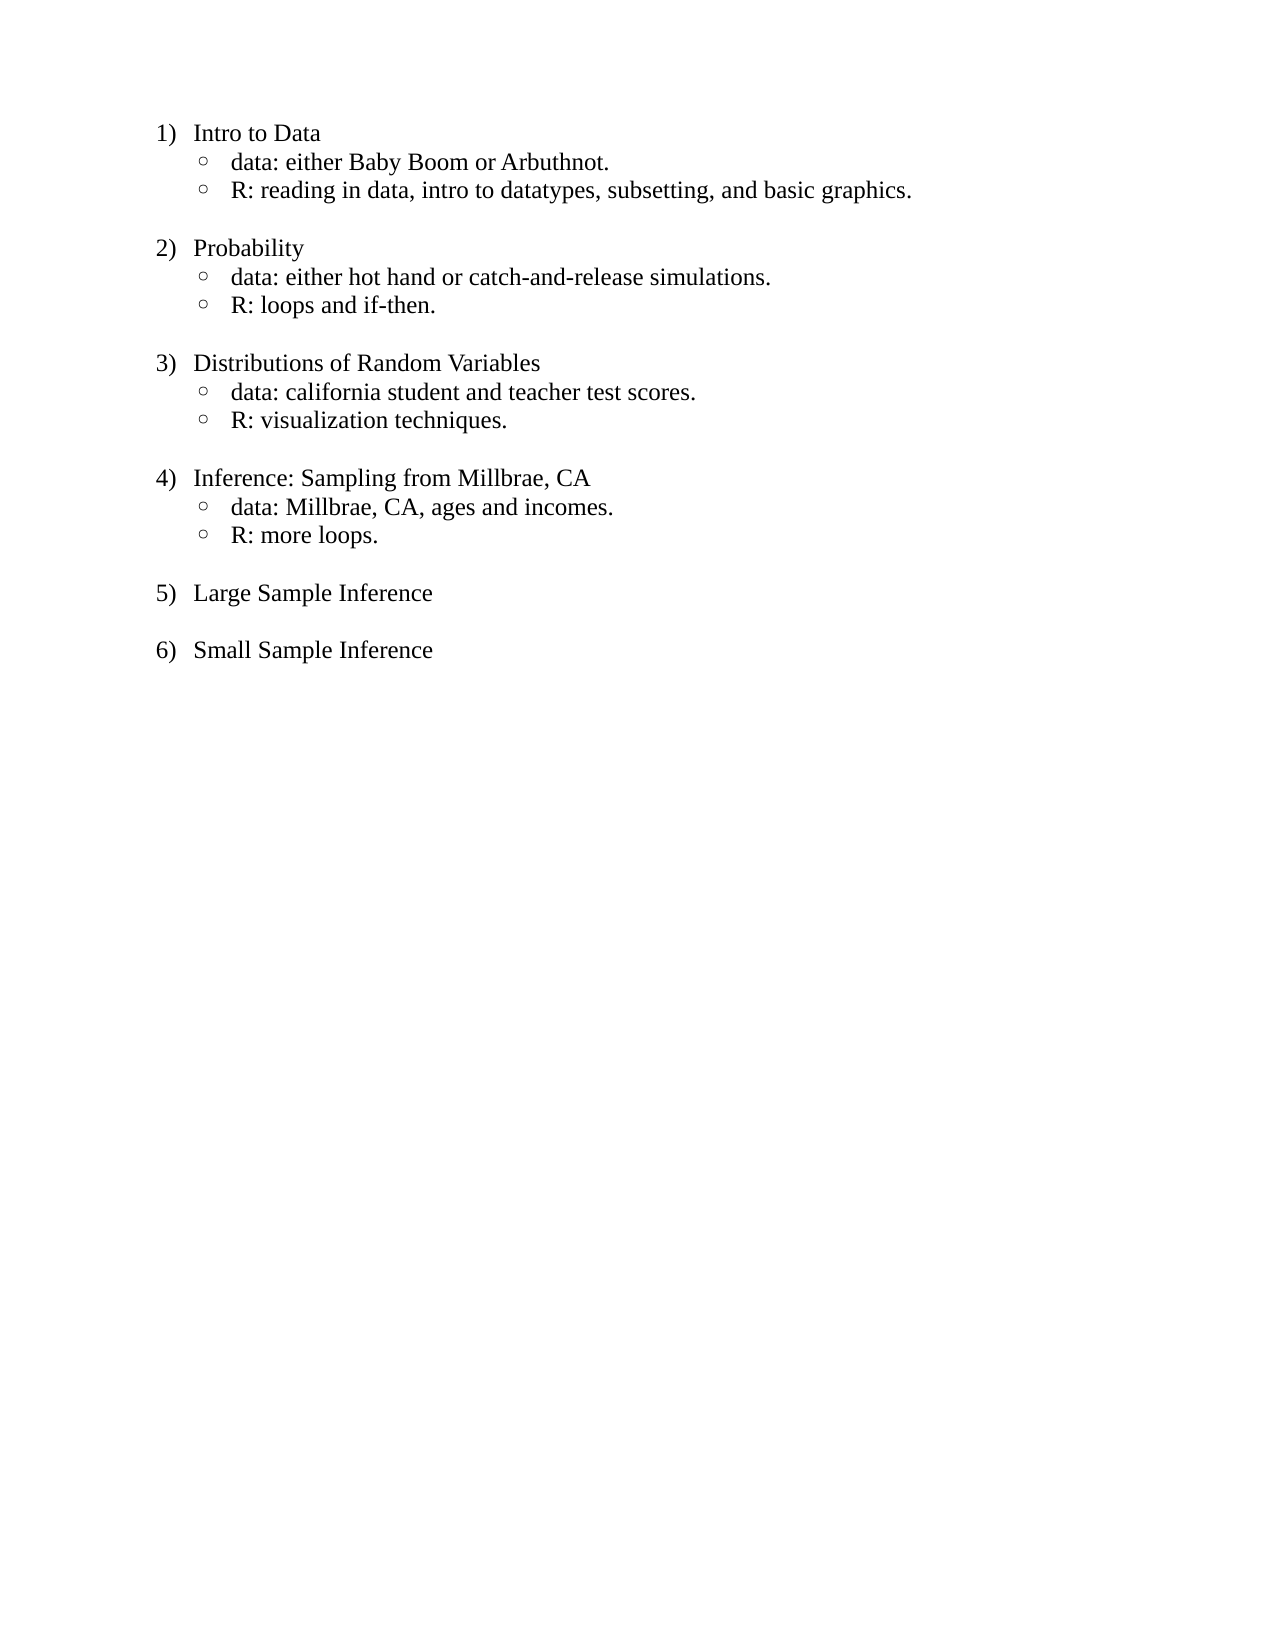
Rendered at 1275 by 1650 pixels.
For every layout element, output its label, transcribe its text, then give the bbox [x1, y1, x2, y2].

list data: california student and teacher test scores. [193, 377, 1157, 406]
list R: reading in data, intro to datatypes, subsetting, and basic graphics. [193, 176, 1157, 204]
list Distributions of Random Variables [156, 348, 1157, 377]
list Intro to Data [156, 118, 1157, 147]
list data: Millbrae, CA, ages and incomes. [193, 492, 1157, 521]
list data: either Baby Boom or Arbuthnot. [193, 147, 1157, 176]
list Large Sample Inference [156, 578, 1157, 607]
list Inference: Sampling from Millbrae, CA [156, 463, 1157, 492]
list Probability [156, 233, 1157, 262]
list Small Sample Inference [156, 636, 1157, 664]
list R: loops and if-then. [193, 291, 1157, 319]
list R: more loops. [193, 521, 1157, 549]
list data: either hot hand or catch-and-release simulations. [193, 262, 1157, 291]
list R: visualization techniques. [193, 406, 1157, 434]
